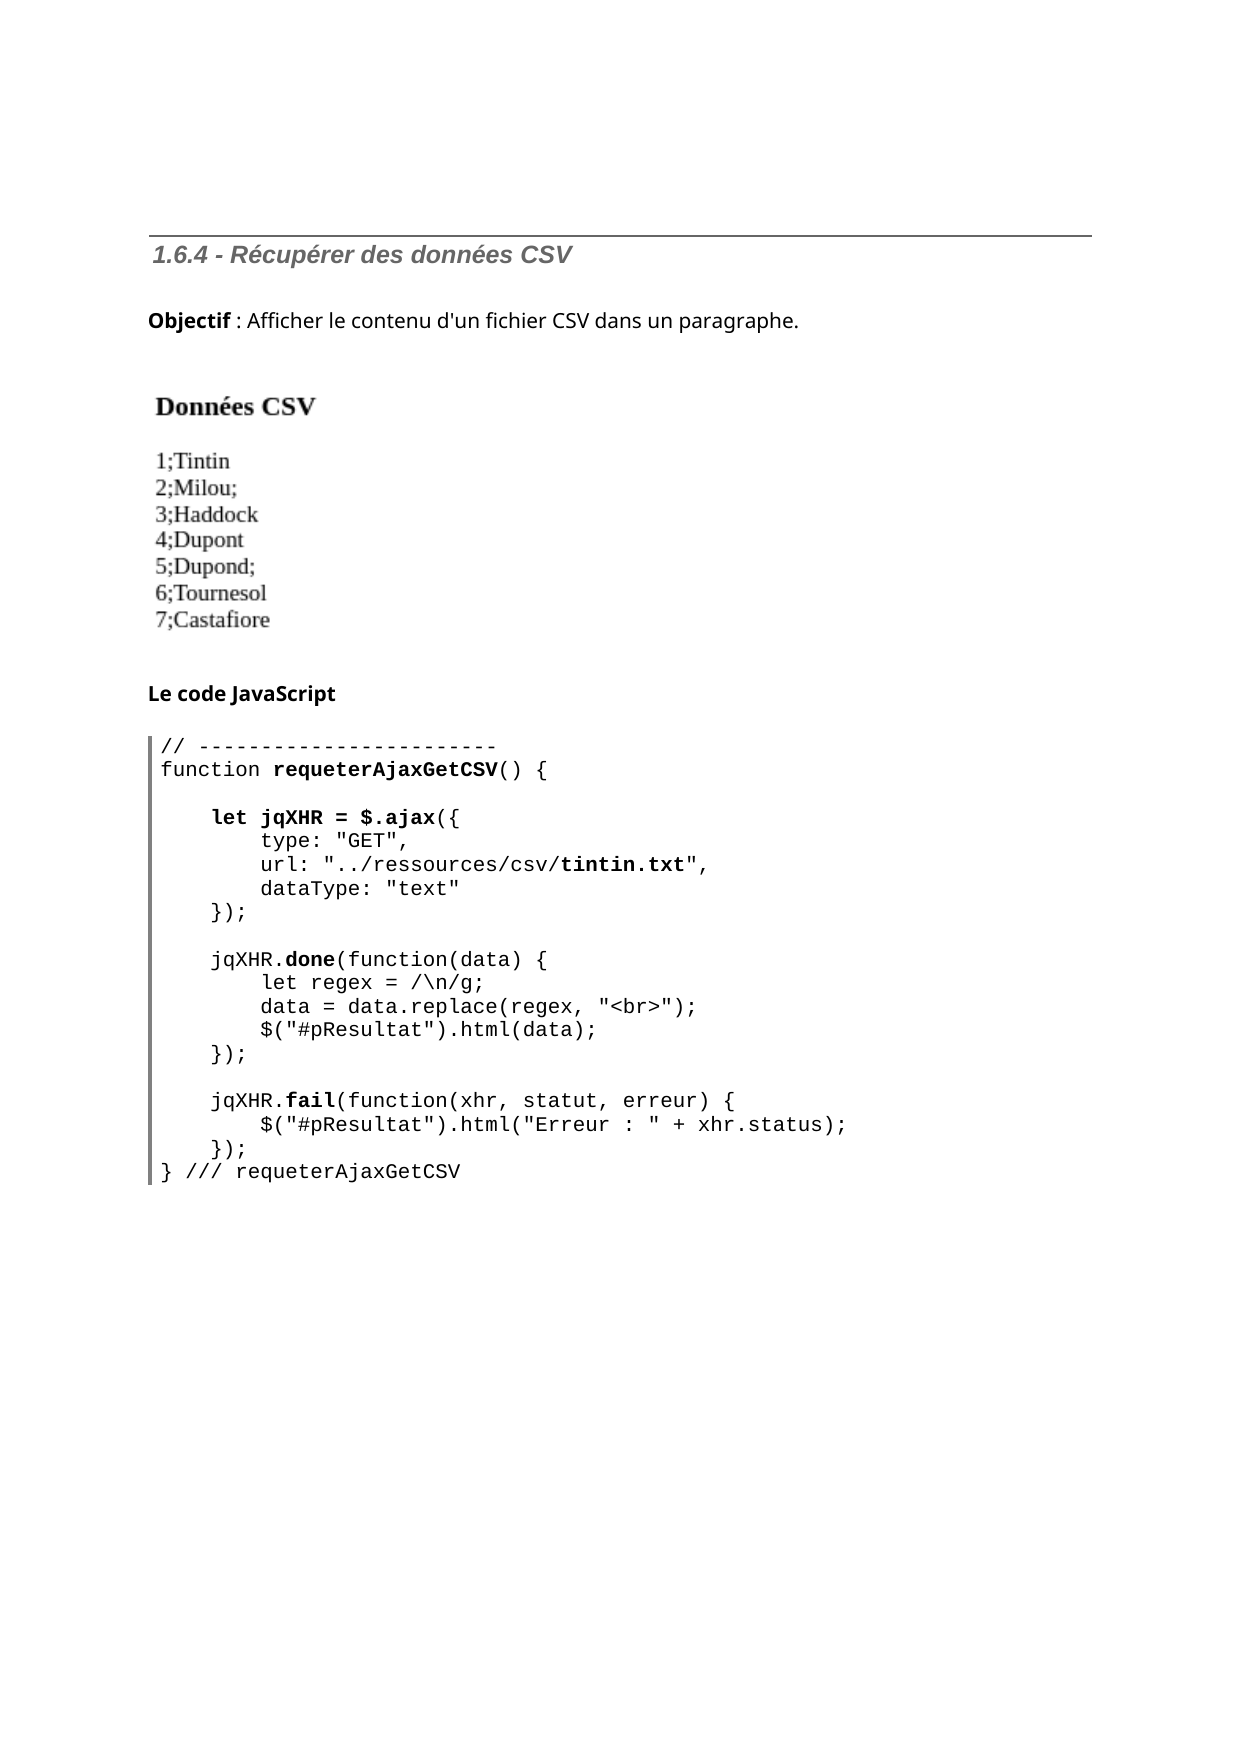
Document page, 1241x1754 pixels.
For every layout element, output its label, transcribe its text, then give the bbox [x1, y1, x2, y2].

text jqXHR.done(function(data) { [152, 948, 1092, 972]
text let regex = /\n/g; [152, 972, 1092, 996]
subtitle - Récupérer des données CSV [149, 237, 1092, 271]
text $("#pResultat").html(data); [152, 1019, 1092, 1043]
text url: "../ressources/csv/tintin.txt", [152, 854, 1092, 878]
text } /// requeterAjaxGetCSV [152, 1161, 1092, 1185]
text Objectif : Afficher le contenu d'un fichier CSV dans un paragraphe. [148, 306, 1092, 334]
text }); [152, 1043, 1092, 1067]
text }); [152, 901, 1092, 925]
text data = data.replace(regex, "<br>"); [152, 996, 1092, 1019]
text function requeterAjaxGetCSV() { [152, 759, 1092, 783]
text $("#pResultat").html("Erreur : " + xhr.status); [152, 1114, 1092, 1138]
text // ------------------------ [152, 736, 1092, 759]
text dataType: "text" [152, 878, 1092, 901]
text let jqXHR = $.ajax({ [152, 807, 1092, 830]
text Le code JavaScript [148, 679, 1092, 707]
text type: "GET", [152, 830, 1092, 854]
text }); [152, 1138, 1092, 1161]
picture [147, 362, 368, 651]
text jqXHR.fail(function(xhr, statut, erreur) { [152, 1090, 1092, 1114]
